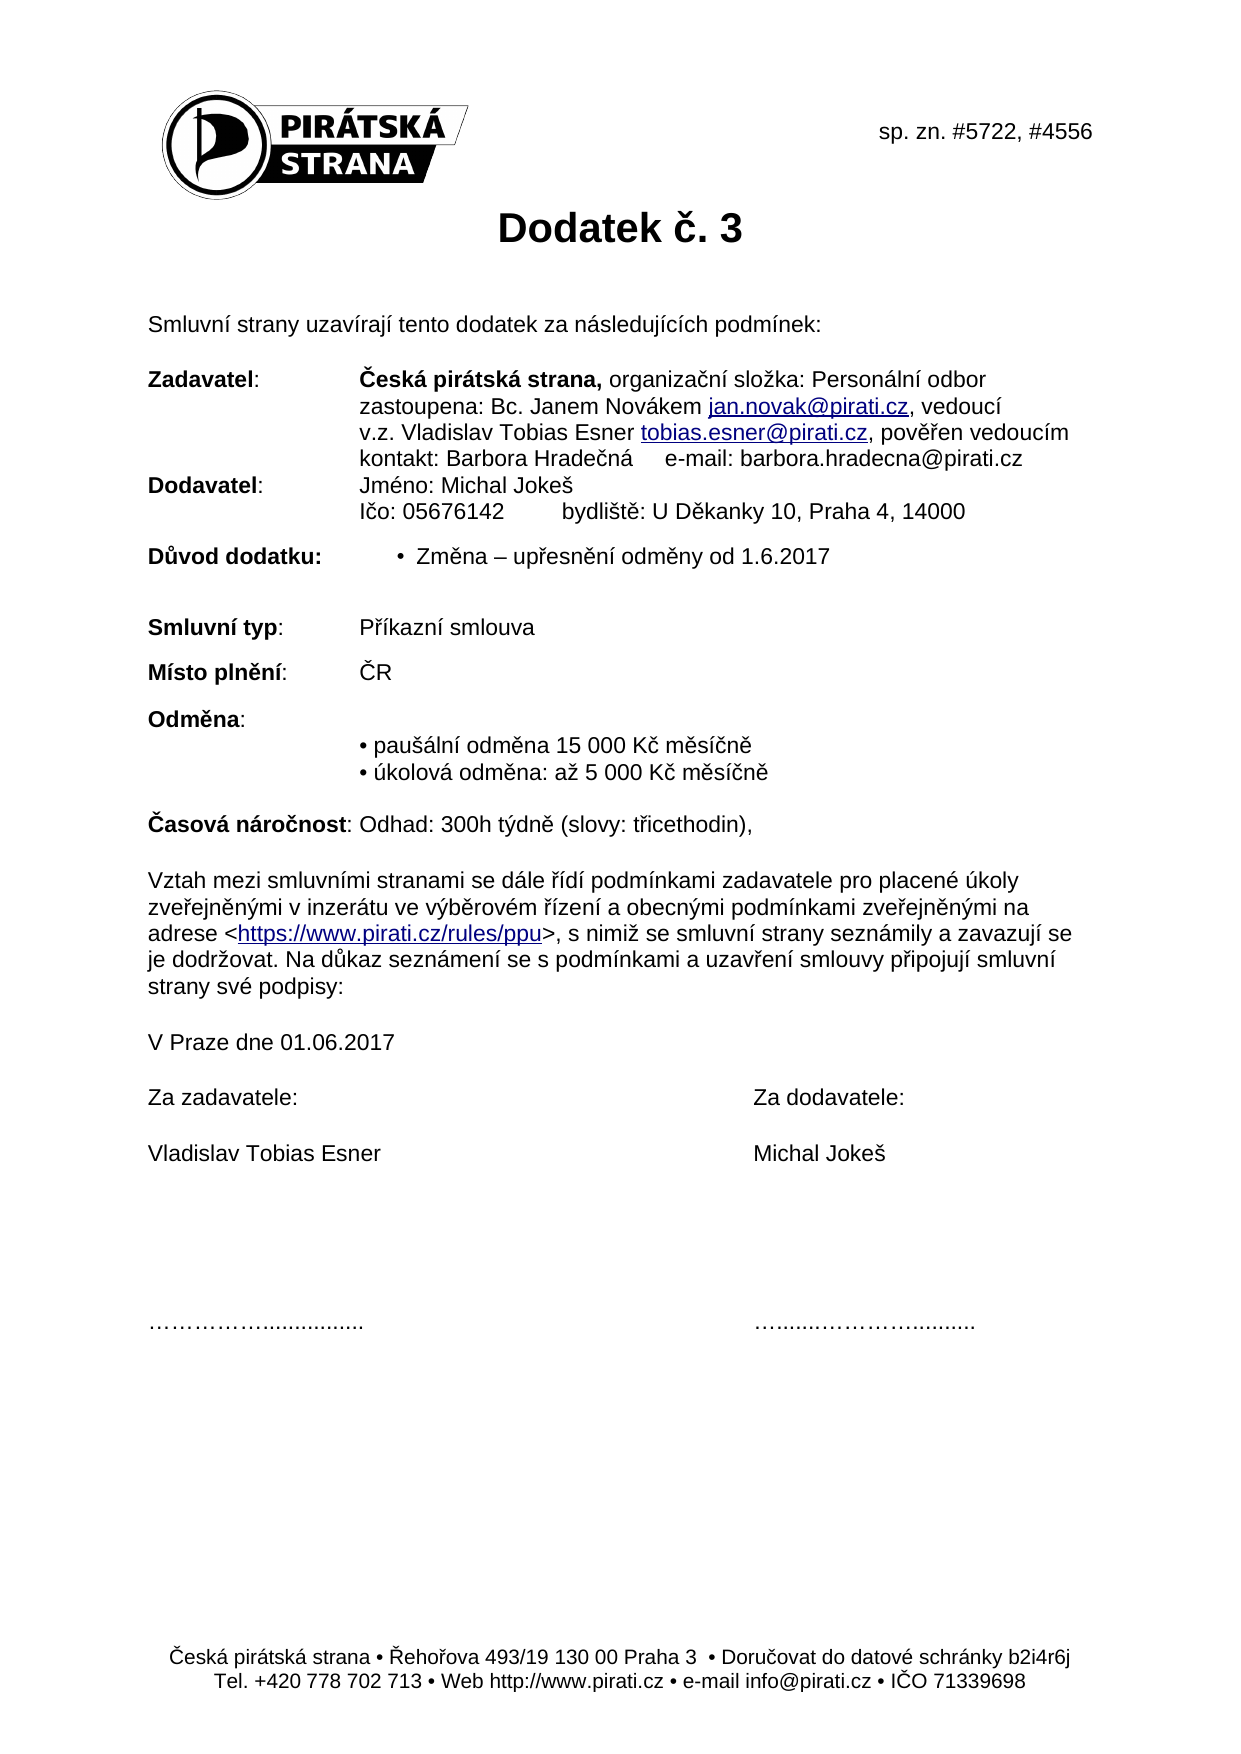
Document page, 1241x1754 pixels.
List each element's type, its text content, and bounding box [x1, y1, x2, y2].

table_cell • paušální odměna 15 000 Kč měsíčně • úkolová odměna: až 5 000 Kč měsíčně [359, 706, 1093, 811]
table_cell Časová náročnost: [148, 811, 359, 838]
table_cell Příkazní smlouva [359, 614, 1093, 659]
table_cell Jméno: Michal Jokeš Ičo: 05676142 bydliště: U Děkanky 10, Praha 4, 14000 [359, 472, 1093, 543]
text Vztah mezi smluvními stranami se dále řídí podmínkami zadavatele pro placené úkoly zveřejněnými v inzerátu ve výběrovém řízení a obecnými podmínkami zveřejněnými na adrese <https://www.pirati.cz/rules/ppu>, s nimiž se smluvní strany seznámily a zavazují se je dodržovat. Na důkaz seznámení se s podmínkami a uzavření smlouvy připojují smluvní strany své podpisy: [148, 867, 1093, 999]
text sp. zn. #5722, #4556 [483, 118, 1093, 144]
table_cell Důvod dodatku: [148, 543, 359, 614]
table_header Česká pirátská strana, organizační složka: Personální odbor zastoupena: Bc. Janem Novákem jan.novak@pirati.cz, vedoucí v.z. Vladislav Tobias Esner tobias.esner@pirati.cz, pověřen vedoucím kontakt: Barbora Hradečná e-mail: barbora.hradecna@pirati.cz [359, 366, 1093, 472]
table_cell Odhad: 300h týdně (slovy: třicethodin), [359, 811, 1093, 838]
table_cell Dodavatel: [148, 472, 359, 543]
text V Praze dne 01.06.2017 [148, 1028, 1093, 1055]
table_cell Místo plnění: [148, 659, 359, 706]
text Za zadavatele: Za dodavatele: [148, 1084, 1093, 1111]
text Vladislav Tobias Esner Michal Jokeš [148, 1140, 1093, 1167]
table_header Zadavatel: [148, 366, 359, 472]
table_cell Změna – upřesnění odměny od 1.6.2017 [359, 543, 1093, 614]
table_cell Smluvní typ: [148, 614, 359, 659]
text Smluvní strany uzavírají tento dodatek za následujících podmínek: [148, 311, 1093, 337]
subtitle Dodatek č. 3 [148, 203, 1093, 251]
text ……………................ ….......………….......... [148, 1308, 1093, 1334]
table_cell ČR [359, 659, 1093, 706]
picture [147, 75, 483, 214]
table_cell Odměna: [148, 706, 359, 811]
